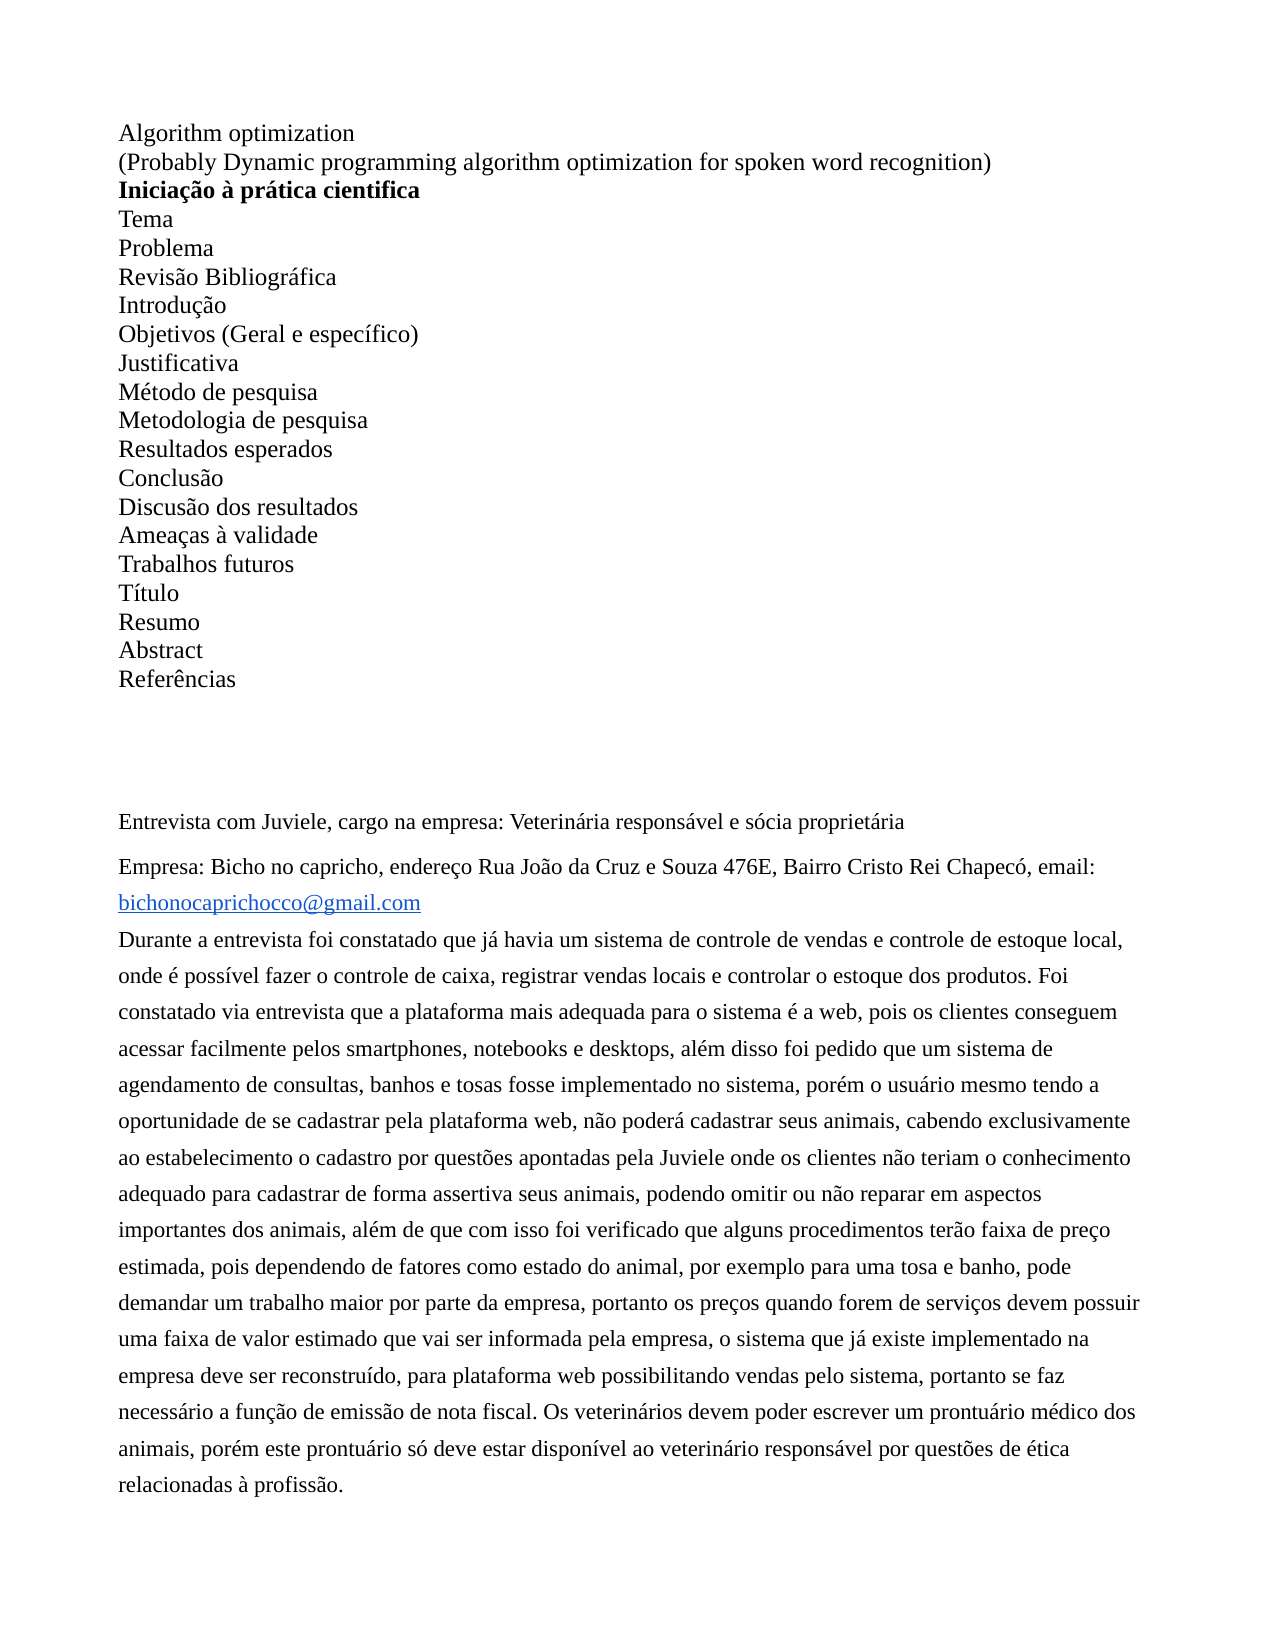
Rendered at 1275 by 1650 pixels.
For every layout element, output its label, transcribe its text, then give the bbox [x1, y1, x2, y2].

text Conclusão [118, 463, 1157, 492]
text Algorithm optimization [118, 118, 1157, 147]
text Referências [118, 664, 1157, 693]
text Resumo [118, 607, 1157, 636]
text Método de pesquisa [118, 377, 1157, 406]
text Durante a entrevista foi constatado que já havia um sistema de controle de vendas e controle de estoque local, onde é possível fazer o controle de caixa, registrar vendas locais e controlar o estoque dos produtos. Foi constatado via entrevista que a plataforma mais adequada para o sistema é a web, pois os clientes conseguem acessar facilmente pelos smartphones, notebooks e desktops, além disso foi pedido que um sistema de agendamento de consultas, banhos e tosas fosse implementado no sistema, porém o usuário mesmo tendo a oportunidade de se cadastrar pela plataforma web, não poderá cadastrar seus animais, cabendo exclusivamente ao estabelecimento o cadastro por questões apontadas pela Juviele onde os clientes não teriam o conhecimento adequado para cadastrar de forma assertiva seus animais, podendo omitir ou não reparar em aspectos importantes dos animais, além de que com isso foi verificado que alguns procedimentos terão faixa de preço estimada, pois dependendo de fatores como estado do animal, por exemplo para uma tosa e banho, pode demandar um trabalho maior por parte da empresa, portanto os preços quando forem de serviços devem possuir uma faixa de valor estimado que vai ser informada pela empresa, o sistema que já existe implementado na empresa deve ser reconstruído, para plataforma web possibilitando vendas pelo sistema, portanto se faz necessário a função de emissão de nota fiscal. Os veterinários devem poder escrever um prontuário médico dos animais, porém este prontuário só deve estar disponível ao veterinário responsável por questões de ética relacionadas à profissão. [118, 926, 1157, 1497]
text Problema [118, 233, 1157, 262]
text Objetivos (Geral e específico) [118, 319, 1157, 348]
text Justificativa [118, 348, 1157, 377]
text Discusão dos resultados [118, 492, 1157, 521]
text Abstract [118, 636, 1157, 664]
text Iniciação à prática cientifica [118, 176, 1157, 204]
text Entrevista com Juviele, cargo na empresa: Veterinária responsável e sócia proprietária [118, 808, 1157, 834]
text Revisão Bibliográfica [118, 262, 1157, 291]
text (Probably Dynamic programming algorithm optimization for spoken word recognition) [118, 147, 1157, 176]
text Tema [118, 204, 1157, 233]
text Resultados esperados [118, 434, 1157, 463]
text Ameaças à validade [118, 521, 1157, 549]
text Título [118, 578, 1157, 607]
text Trabalhos futuros [118, 549, 1157, 578]
text Metodologia de pesquisa [118, 406, 1157, 434]
text Introdução [118, 291, 1157, 319]
text Empresa: Bicho no capricho, endereço Rua João da Cruz e Souza 476E, Bairro Cristo Rei Chapecó, email: bichonocaprichocco@gmail.com [118, 853, 1157, 916]
